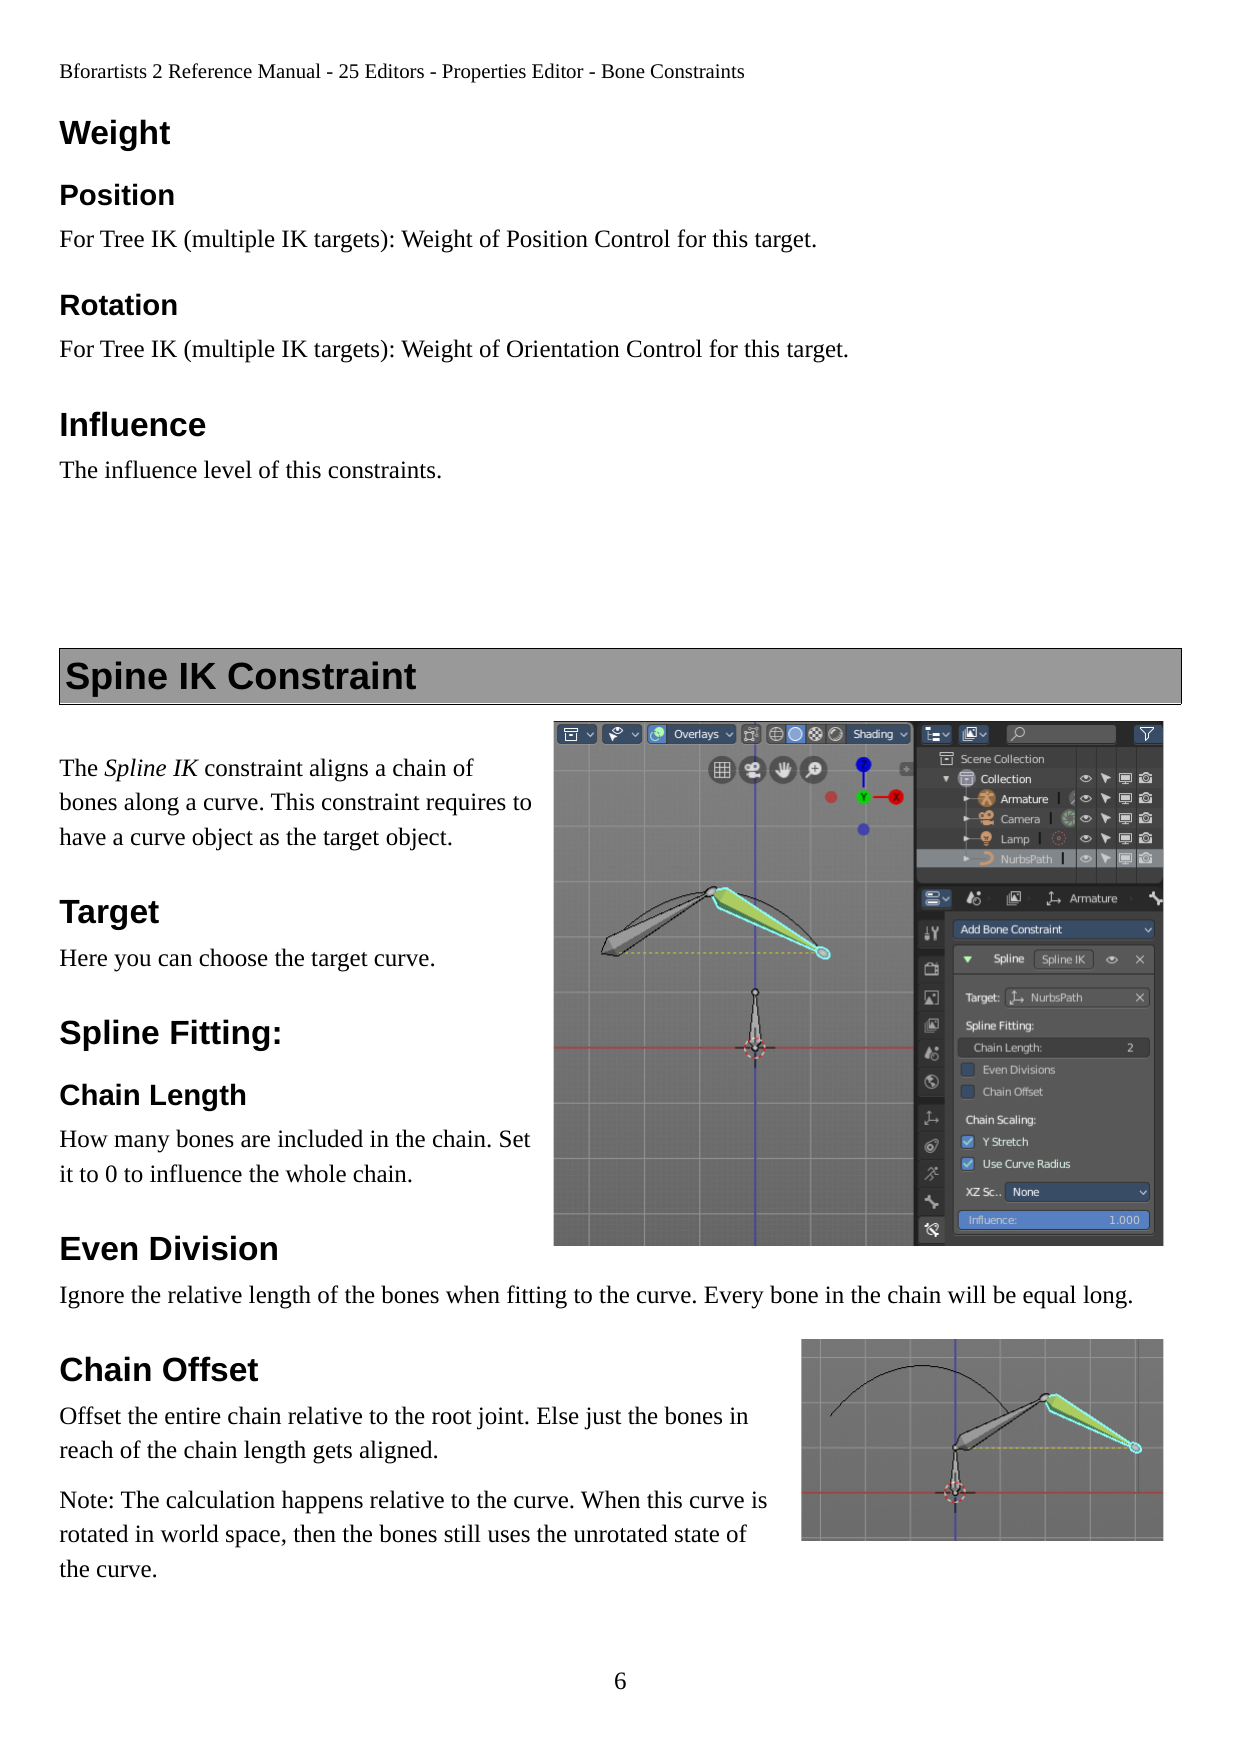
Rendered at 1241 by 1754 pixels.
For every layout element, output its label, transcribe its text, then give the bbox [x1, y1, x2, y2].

picture [801, 1339, 1164, 1541]
subtitle [1164, 1350, 1181, 1389]
subtitle Rotation [59, 288, 1181, 322]
subtitle Position [59, 178, 1181, 212]
subtitle [1164, 1078, 1181, 1112]
text Offset the entire chain relative to the root joint. Else just the bones in reach of the chain length gets aligned. [59, 1401, 801, 1464]
table_header Spine IK Constraint [60, 649, 1181, 703]
subtitle Chain Offset [59, 1350, 801, 1389]
text Note: The calculation happens relative to the curve. When this curve is rotated in world space, then the bones still uses the unrotated state of the curve. [59, 1485, 1181, 1582]
text Here you can choose the target curve. [59, 943, 553, 971]
subtitle Chain Length [59, 1078, 553, 1112]
subtitle Target [59, 892, 553, 930]
picture [553, 721, 1164, 1246]
text Ignore the relative length of the bones when fitting to the curve. Every bone in the chain will be equal long. [59, 1280, 1181, 1309]
subtitle [1164, 892, 1181, 930]
text The influence level of this constraints. [59, 456, 1181, 484]
text For Tree IK (multiple IK targets): Weight of Position Control for this target. [59, 224, 1181, 253]
subtitle Even Division [59, 1229, 1181, 1268]
subtitle Spline Fitting: [59, 1013, 553, 1051]
subtitle Influence [59, 404, 1181, 443]
text For Tree IK (multiple IK targets): Weight of Orientation Control for this target. [59, 334, 1181, 363]
subtitle Weight [59, 113, 1181, 151]
subtitle [1164, 1013, 1181, 1051]
text How many bones are included in the chain. Set it to 0 to influence the whole chain. [59, 1124, 553, 1188]
text The Spline IK constraint aligns a chain of bones along a curve. This constraint requires to have a curve object as the target object. [59, 753, 553, 850]
